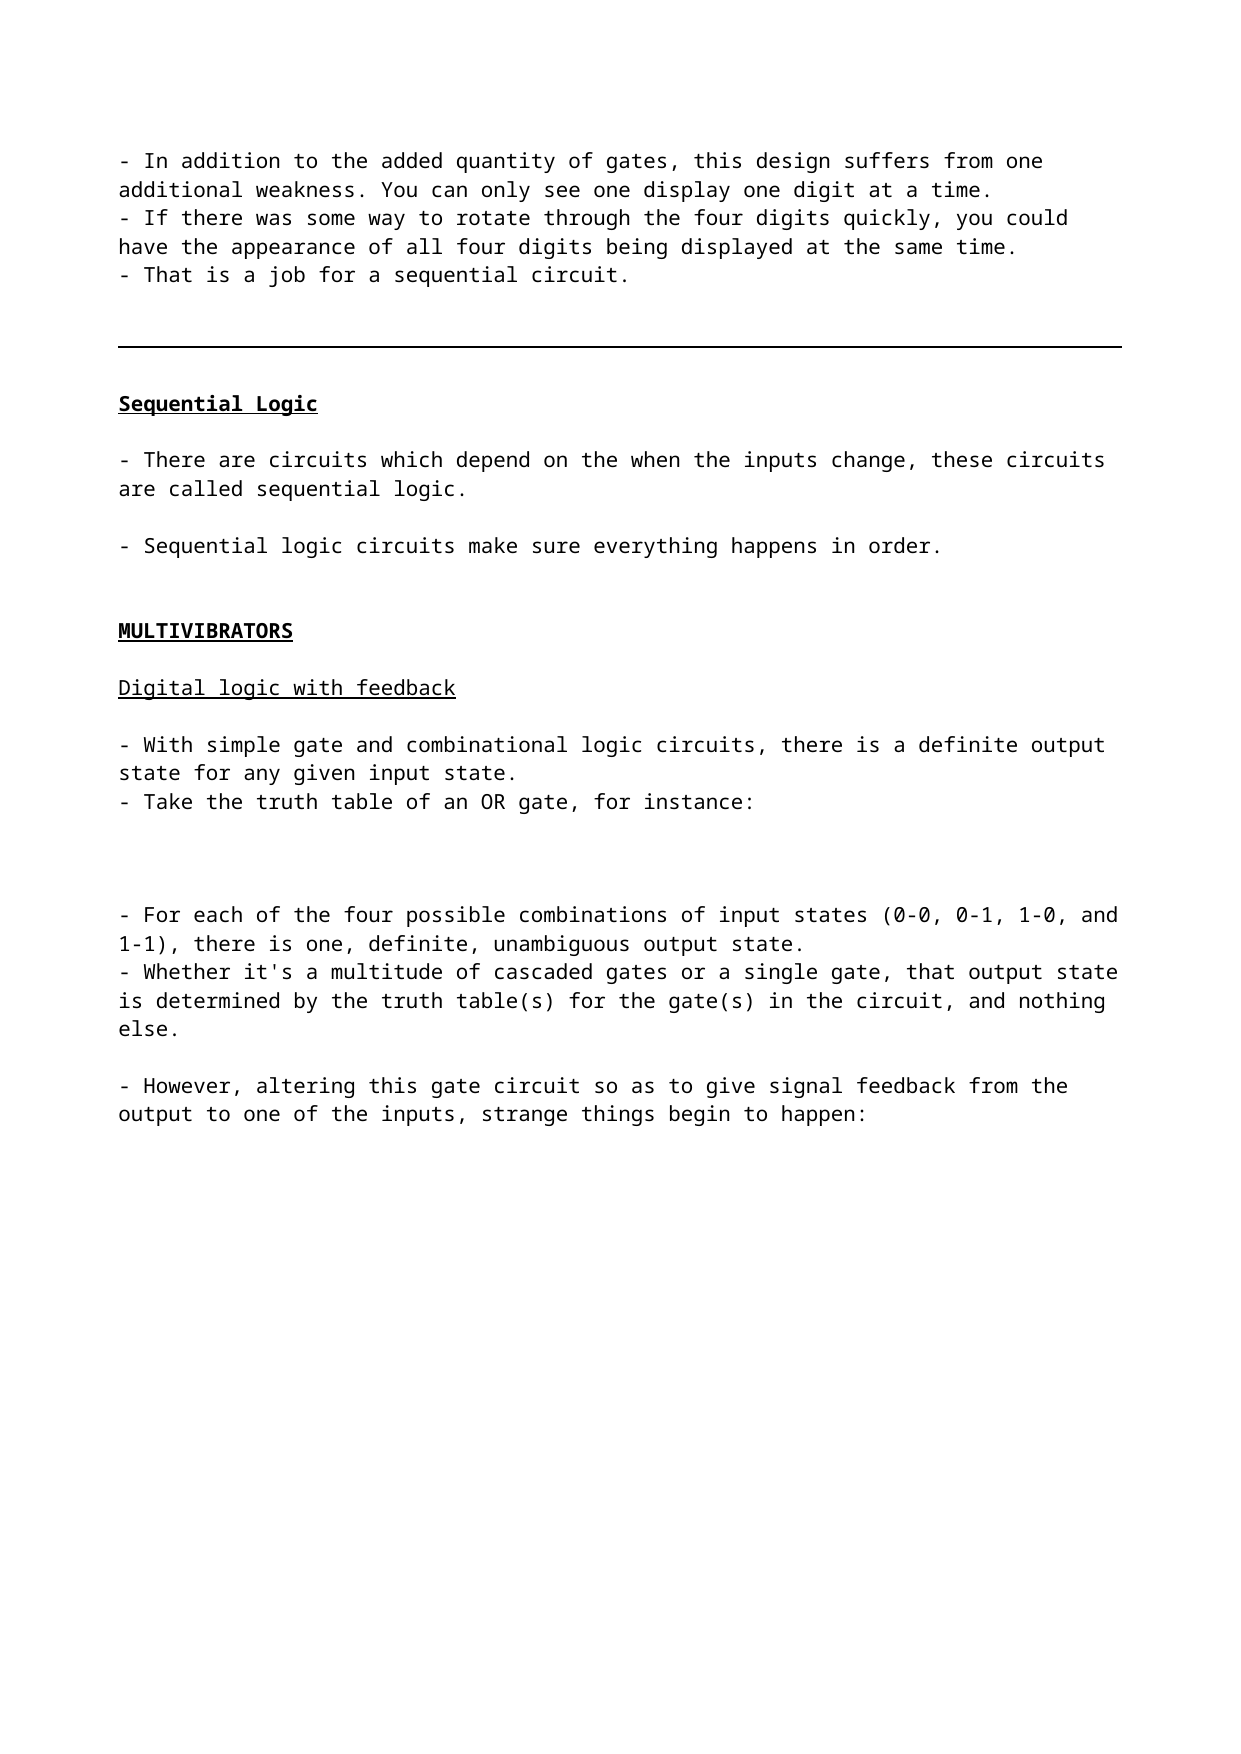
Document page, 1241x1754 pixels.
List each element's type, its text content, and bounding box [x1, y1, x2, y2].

text Sequential Logic [118, 389, 1122, 417]
text - Take the truth table of an OR gate, for instance: [118, 787, 1122, 815]
text - That is a job for a sequential circuit. [118, 260, 1122, 289]
text - With simple gate and combinational logic circuits, there is a definite output state for any given input state. [118, 730, 1122, 787]
text - However, altering this gate circuit so as to give signal feedback from the output to one of the inputs, strange things begin to happen: [118, 1071, 1122, 1128]
subtitle MULTIVIBRATORS [118, 616, 1122, 644]
text - If there was some way to rotate through the four digits quickly, you could have the appearance of all four digits being displayed at the same time. [118, 203, 1122, 260]
subtitle Digital logic with feedback [118, 673, 1122, 701]
text - For each of the four possible combinations of input states (0-0, 0-1, 1-0, and 1-1), there is one, definite, unambiguous output state. [118, 901, 1122, 957]
text - Whether it's a multitude of cascaded gates or a single gate, that output state is determined by the truth table(s) for the gate(s) in the circuit, and nothing else. [118, 957, 1122, 1043]
text - Sequential logic circuits make sure everything happens in order. [118, 531, 1122, 559]
text - There are circuits which depend on the when the inputs change, these circuits are called sequential logic. [118, 446, 1122, 502]
text - In addition to the added quantity of gates, this design suffers from one additional weakness. You can only see one display one digit at a time. [118, 147, 1122, 203]
